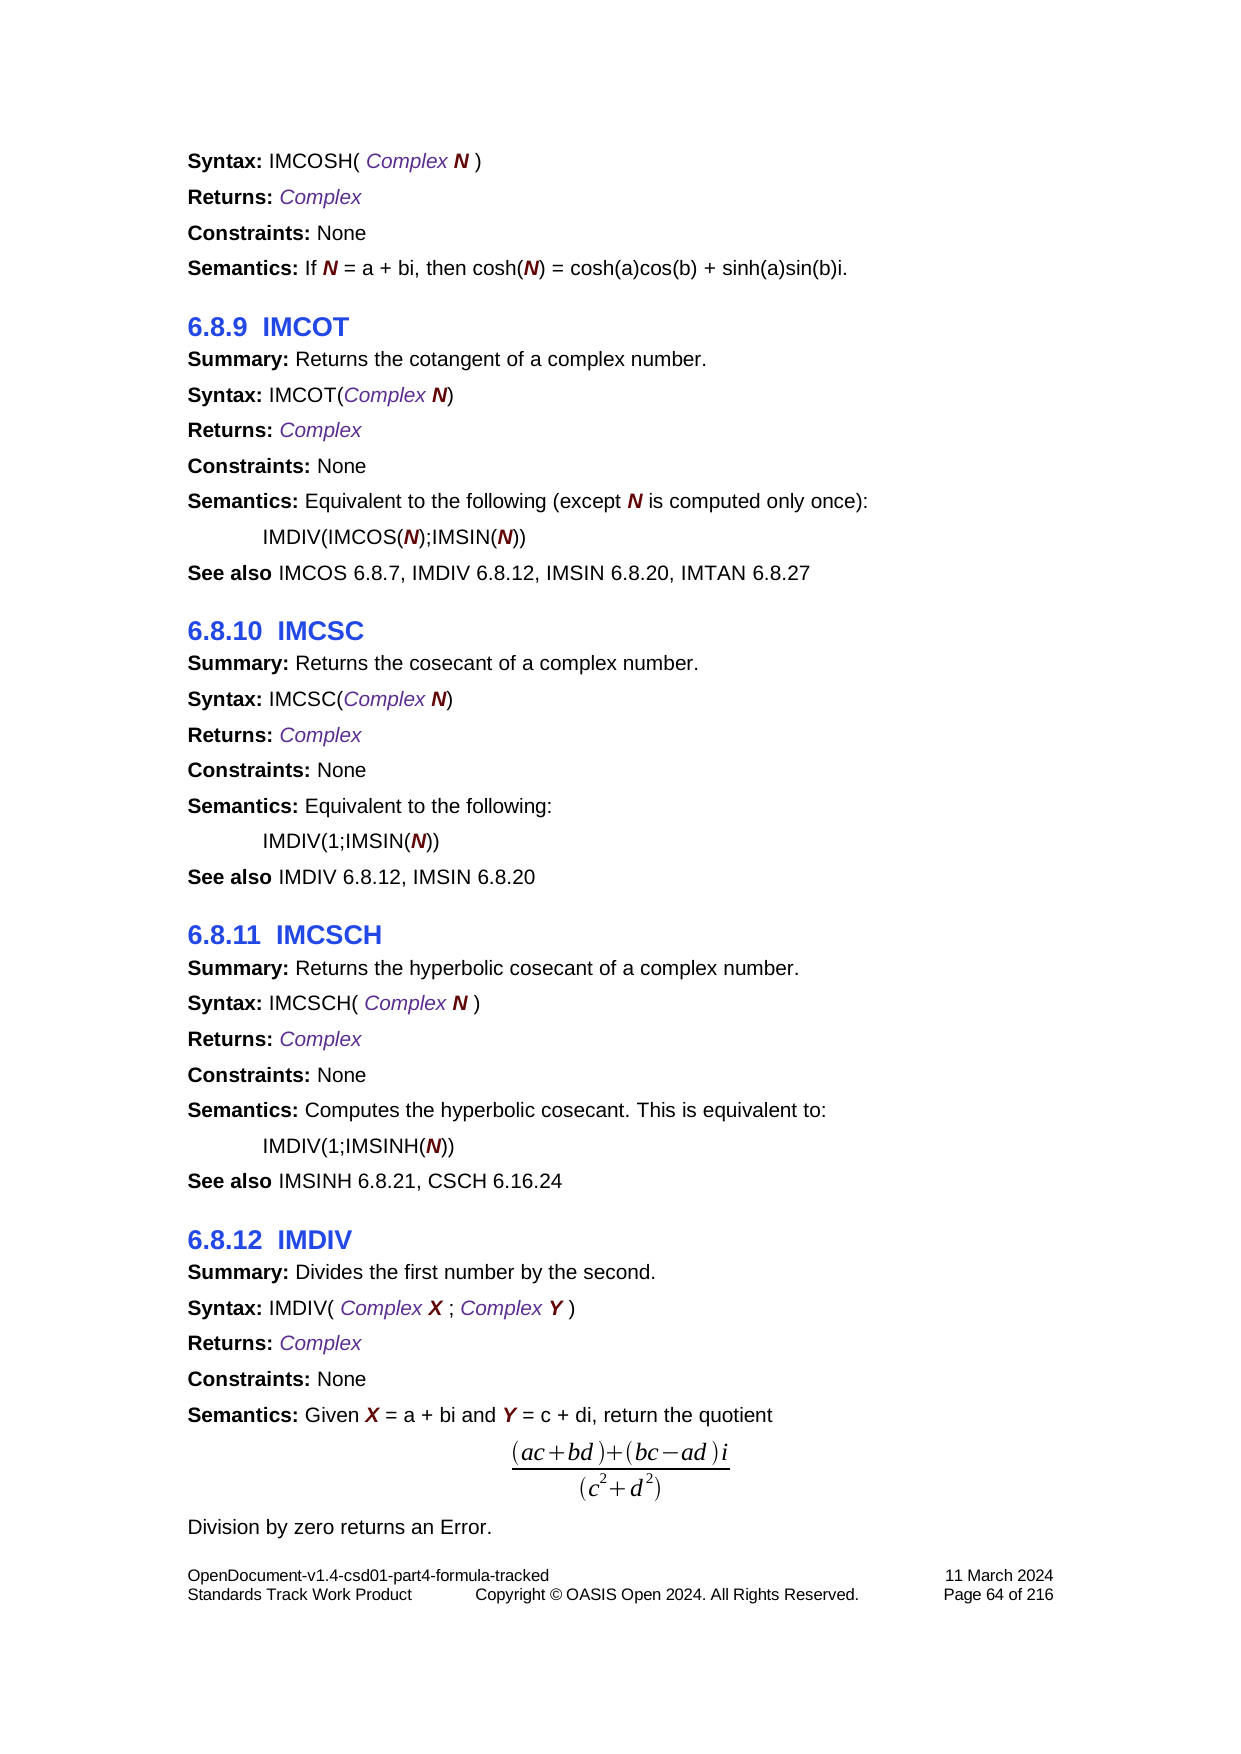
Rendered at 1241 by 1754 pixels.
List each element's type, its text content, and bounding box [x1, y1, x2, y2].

text Syntax: IMDIV( Complex X ; Complex Y ) [187, 1296, 1053, 1320]
text Summary: Divides the first number by the second. [187, 1261, 1053, 1284]
text Syntax: IMCSCH( Complex N ) [187, 992, 1053, 1015]
text Constraints: None [187, 221, 1053, 245]
text Returns: Complex [187, 1027, 1053, 1051]
text Summary: Returns the cosecant of a complex number. [187, 652, 1053, 675]
text IMDIV(1;IMSIN(N)) [187, 830, 1053, 853]
text Returns: Complex [187, 186, 1053, 209]
text IMDIV(IMCOS(N);IMSIN(N)) [187, 526, 1053, 549]
text Returns: Complex [187, 419, 1053, 442]
text Semantics: Equivalent to the following (except N is computed only once): [187, 490, 1053, 513]
text Summary: Returns the hyperbolic cosecant of a complex number. [187, 956, 1053, 980]
text Constraints: None [187, 1063, 1053, 1087]
text Constraints: None [187, 454, 1053, 478]
text Returns: Complex [187, 1332, 1053, 1355]
subtitle IMCSCH [187, 920, 1053, 950]
text Semantics: Equivalent to the following: [187, 794, 1053, 818]
text Summary: Returns the cotangent of a complex number. [187, 347, 1053, 371]
subtitle IMCOT [187, 311, 1053, 341]
text See also IMSINH 6.8.21, CSCH 6.16.24 [187, 1170, 1053, 1193]
text IMDIV(1;IMSINH(N)) [187, 1134, 1053, 1158]
text Syntax: IMCOSH( Complex N ) [187, 150, 1053, 173]
subtitle IMDIV [187, 1224, 1053, 1254]
text Semantics: Computes the hyperbolic cosecant. This is equivalent to: [187, 1099, 1053, 1122]
text Constraints: None [187, 1367, 1053, 1391]
text Returns: Complex [187, 723, 1053, 747]
text Division by zero returns an Error. [187, 1515, 1053, 1539]
text Constraints: None [187, 759, 1053, 782]
text Syntax: IMCOT(Complex N) [187, 383, 1053, 407]
subtitle IMCSC [187, 616, 1053, 646]
text See also IMDIV 6.8.12, IMSIN 6.8.20 [187, 866, 1053, 889]
text See also IMCOS 6.8.7, IMDIV 6.8.12, IMSIN 6.8.20, IMTAN 6.8.27 [187, 561, 1053, 585]
text Semantics: Given X = a + bi and Y = c + di, return the quotient [187, 1403, 1053, 1427]
text Syntax: IMCSC(Complex N) [187, 687, 1053, 711]
text Semantics: If N = a + bi, then cosh(N) = cosh(a)cos(b) + sinh(a)sin(b)i. [187, 257, 1053, 280]
